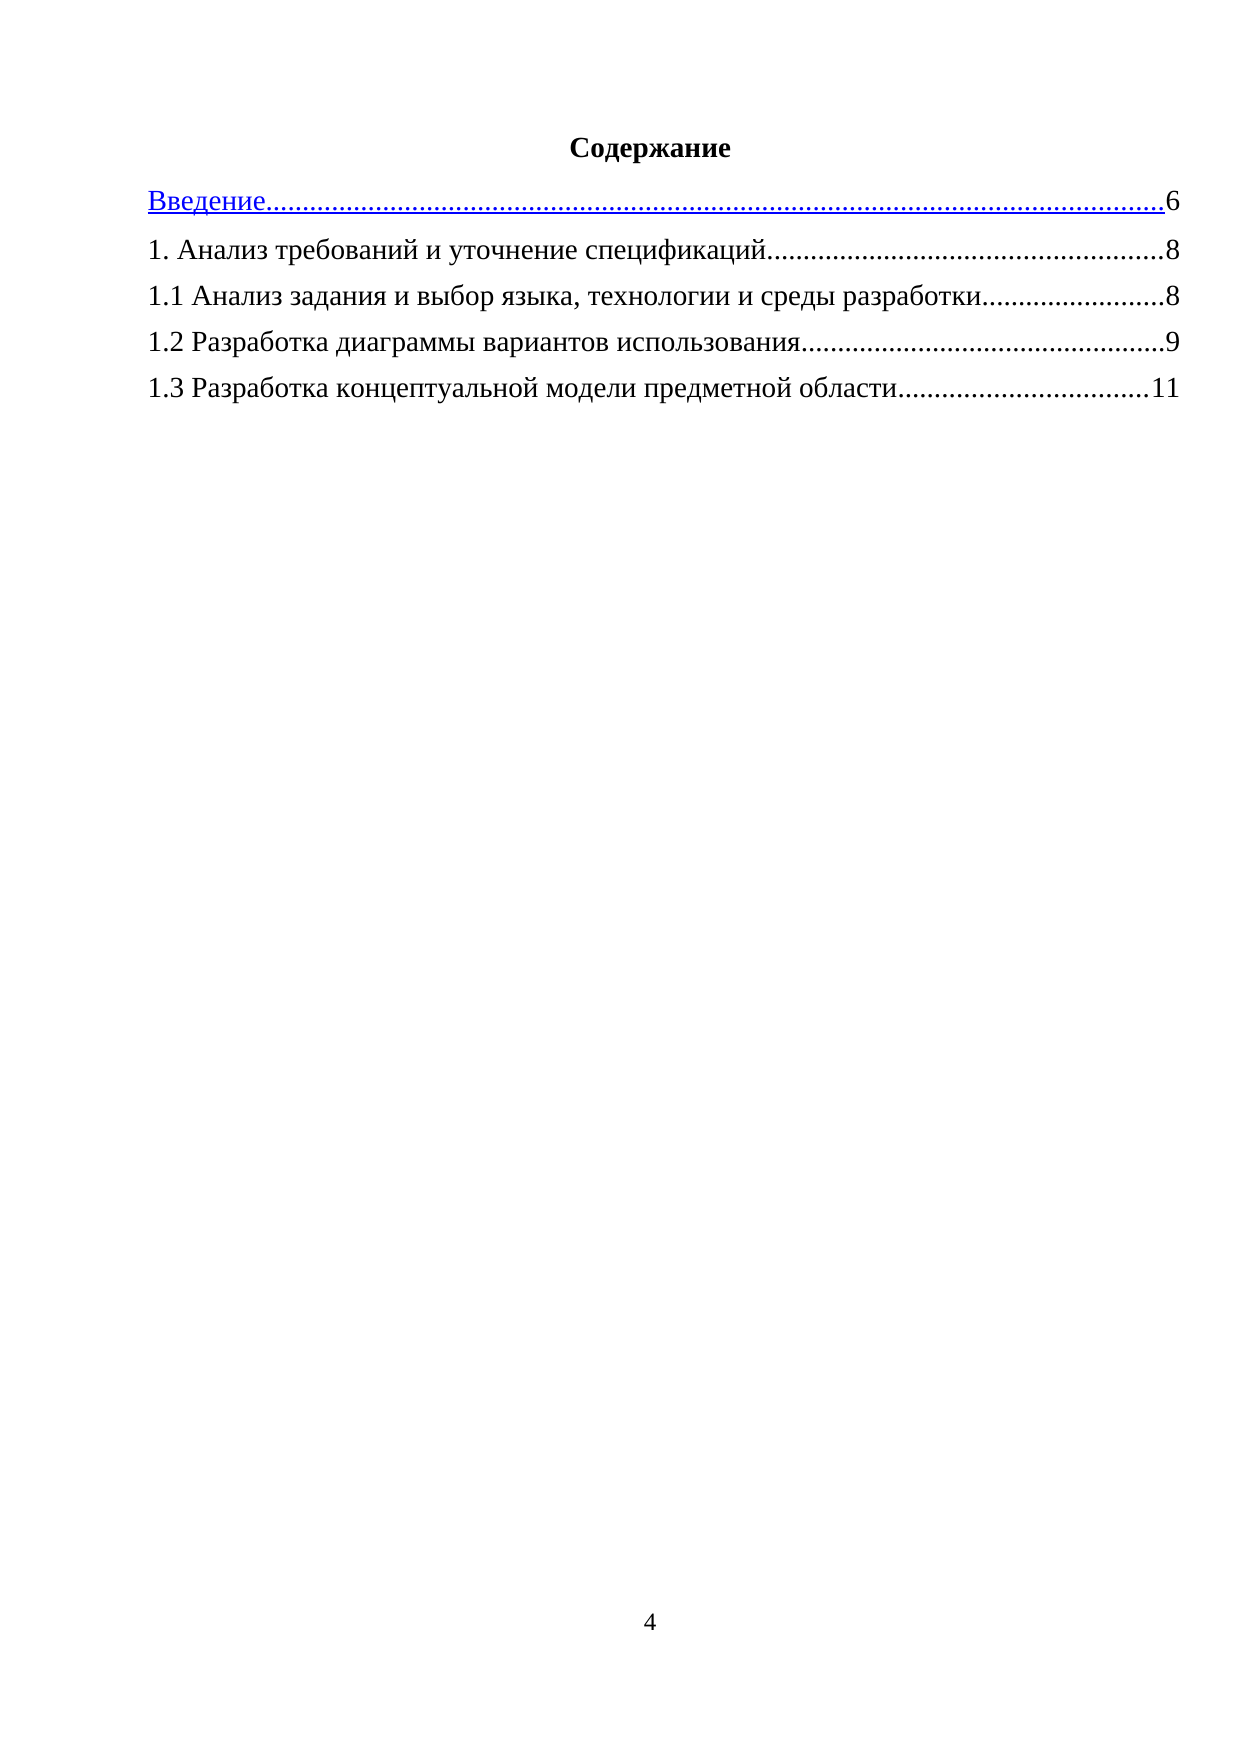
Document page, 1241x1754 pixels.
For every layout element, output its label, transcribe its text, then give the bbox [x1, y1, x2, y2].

text Содержание [147, 131, 1152, 164]
text 1.1 Анализ задания и выбор языка, технологии и среды разработки 8 [147, 278, 1152, 312]
text 1.2 Разработка диаграммы вариантов использования 9 [147, 324, 1152, 358]
list Введение 6 [147, 183, 1152, 212]
text 1.3 Разработка концептуальной модели предметной области 11 [147, 370, 1152, 404]
text 1. Анализ требований и уточнение спецификаций 8 [147, 232, 1152, 266]
list Введение 6 [147, 213, 1152, 217]
